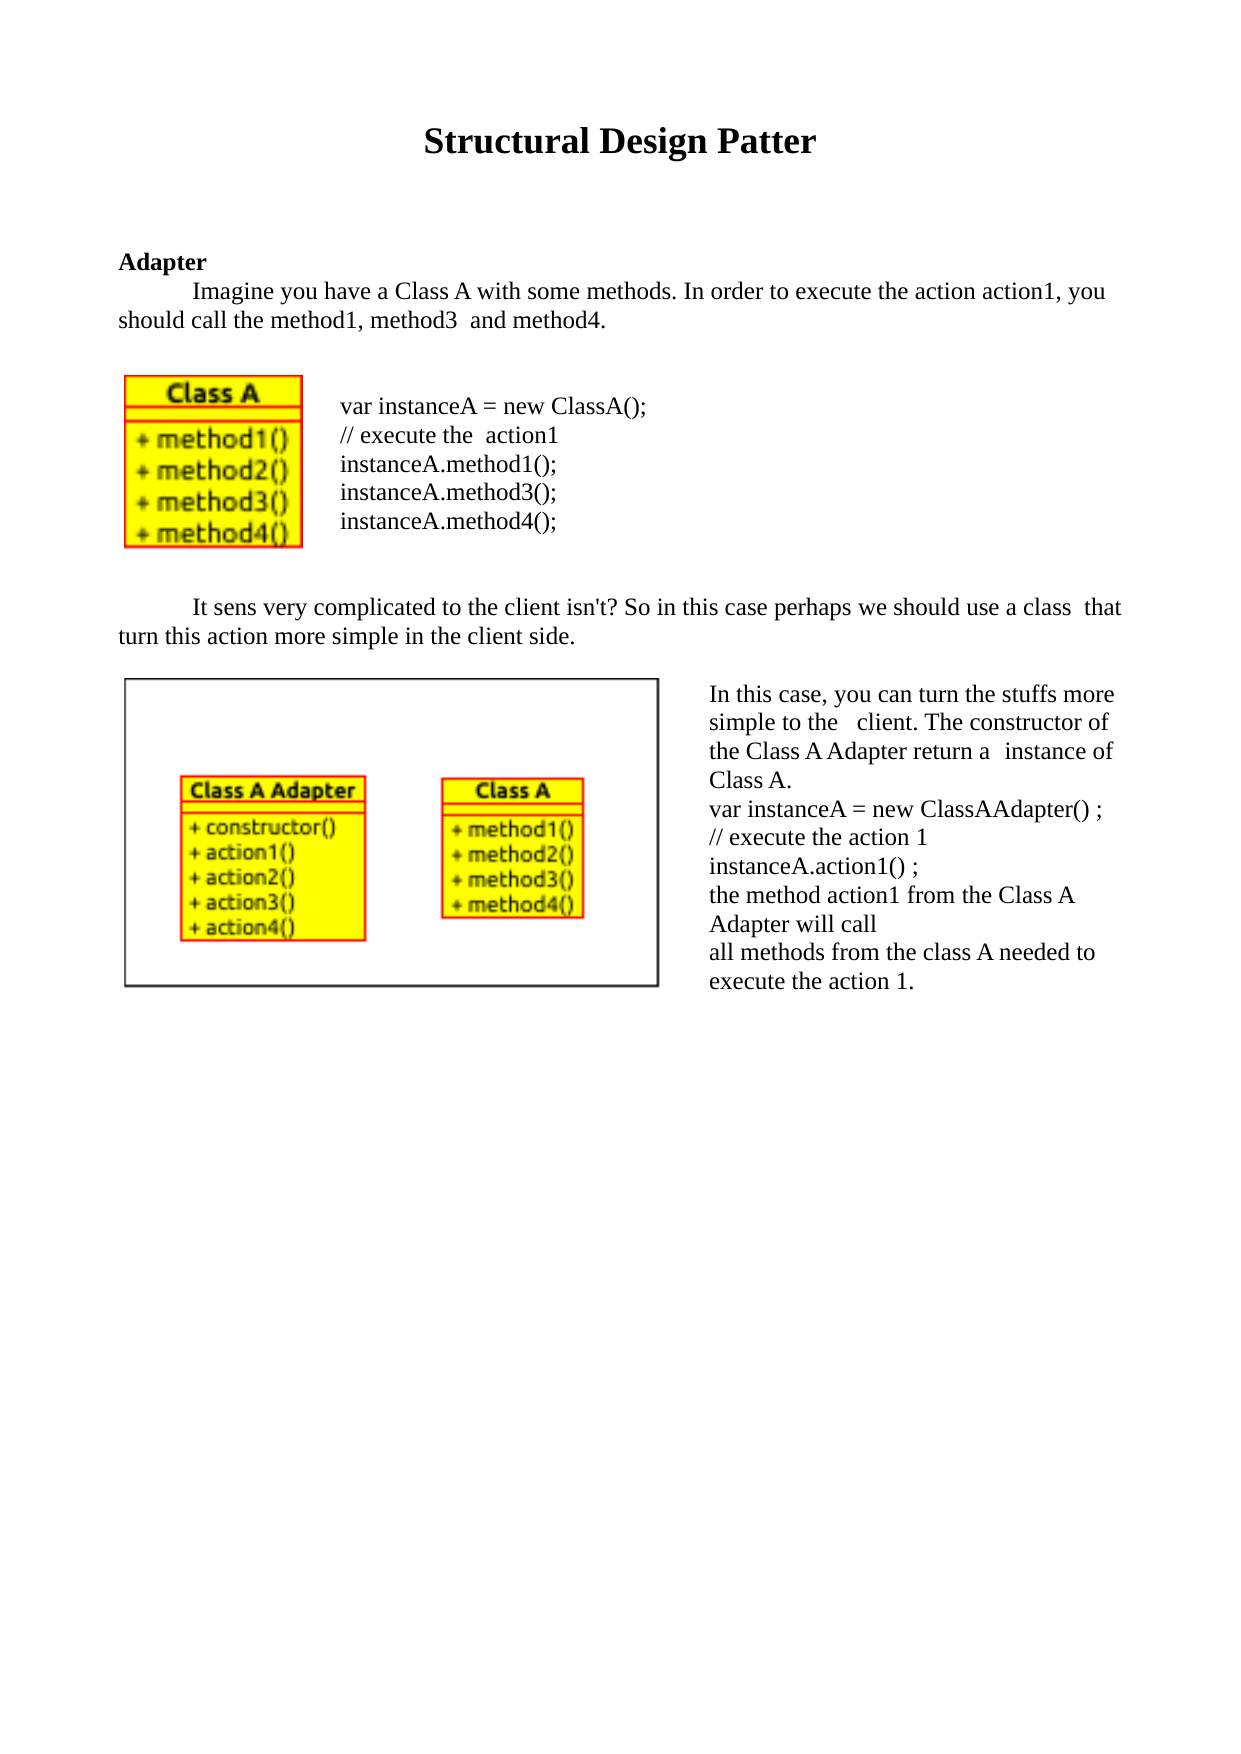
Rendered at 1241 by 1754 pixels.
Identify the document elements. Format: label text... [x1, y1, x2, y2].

text In this case, you can turn the stuffs more simple to the client. The constructor of the Class A Adapter return a instance of Class A. [662, 679, 1122, 794]
text instanceA.method4(); [303, 506, 1122, 535]
text var instanceA = new ClassAAdapter() ; [662, 794, 1122, 822]
picture [124, 678, 662, 990]
text the method action1 from the Class A Adapter will call [662, 880, 1122, 937]
text instanceA.method3(); [303, 477, 1122, 506]
text instanceA.action1() ; [662, 851, 1122, 880]
text Imagine you have a Class A with some methods. In order to execute the action action1, you should call the method1, method3 and method4. [118, 276, 1122, 334]
text It sens very complicated to the client isn't? So in this case perhaps we should use a class that turn this action more simple in the client side. [118, 592, 1122, 650]
picture [124, 375, 303, 552]
text // execute the action1 [303, 420, 1122, 449]
text Adapter [118, 247, 1122, 276]
text Structural Design Patter [118, 118, 1122, 161]
text // execute the action 1 [662, 822, 1122, 851]
text all methods from the class A needed to execute the action 1. [118, 937, 1122, 995]
text var instanceA = new ClassA(); [303, 391, 1122, 420]
text instanceA.method1(); [303, 449, 1122, 477]
